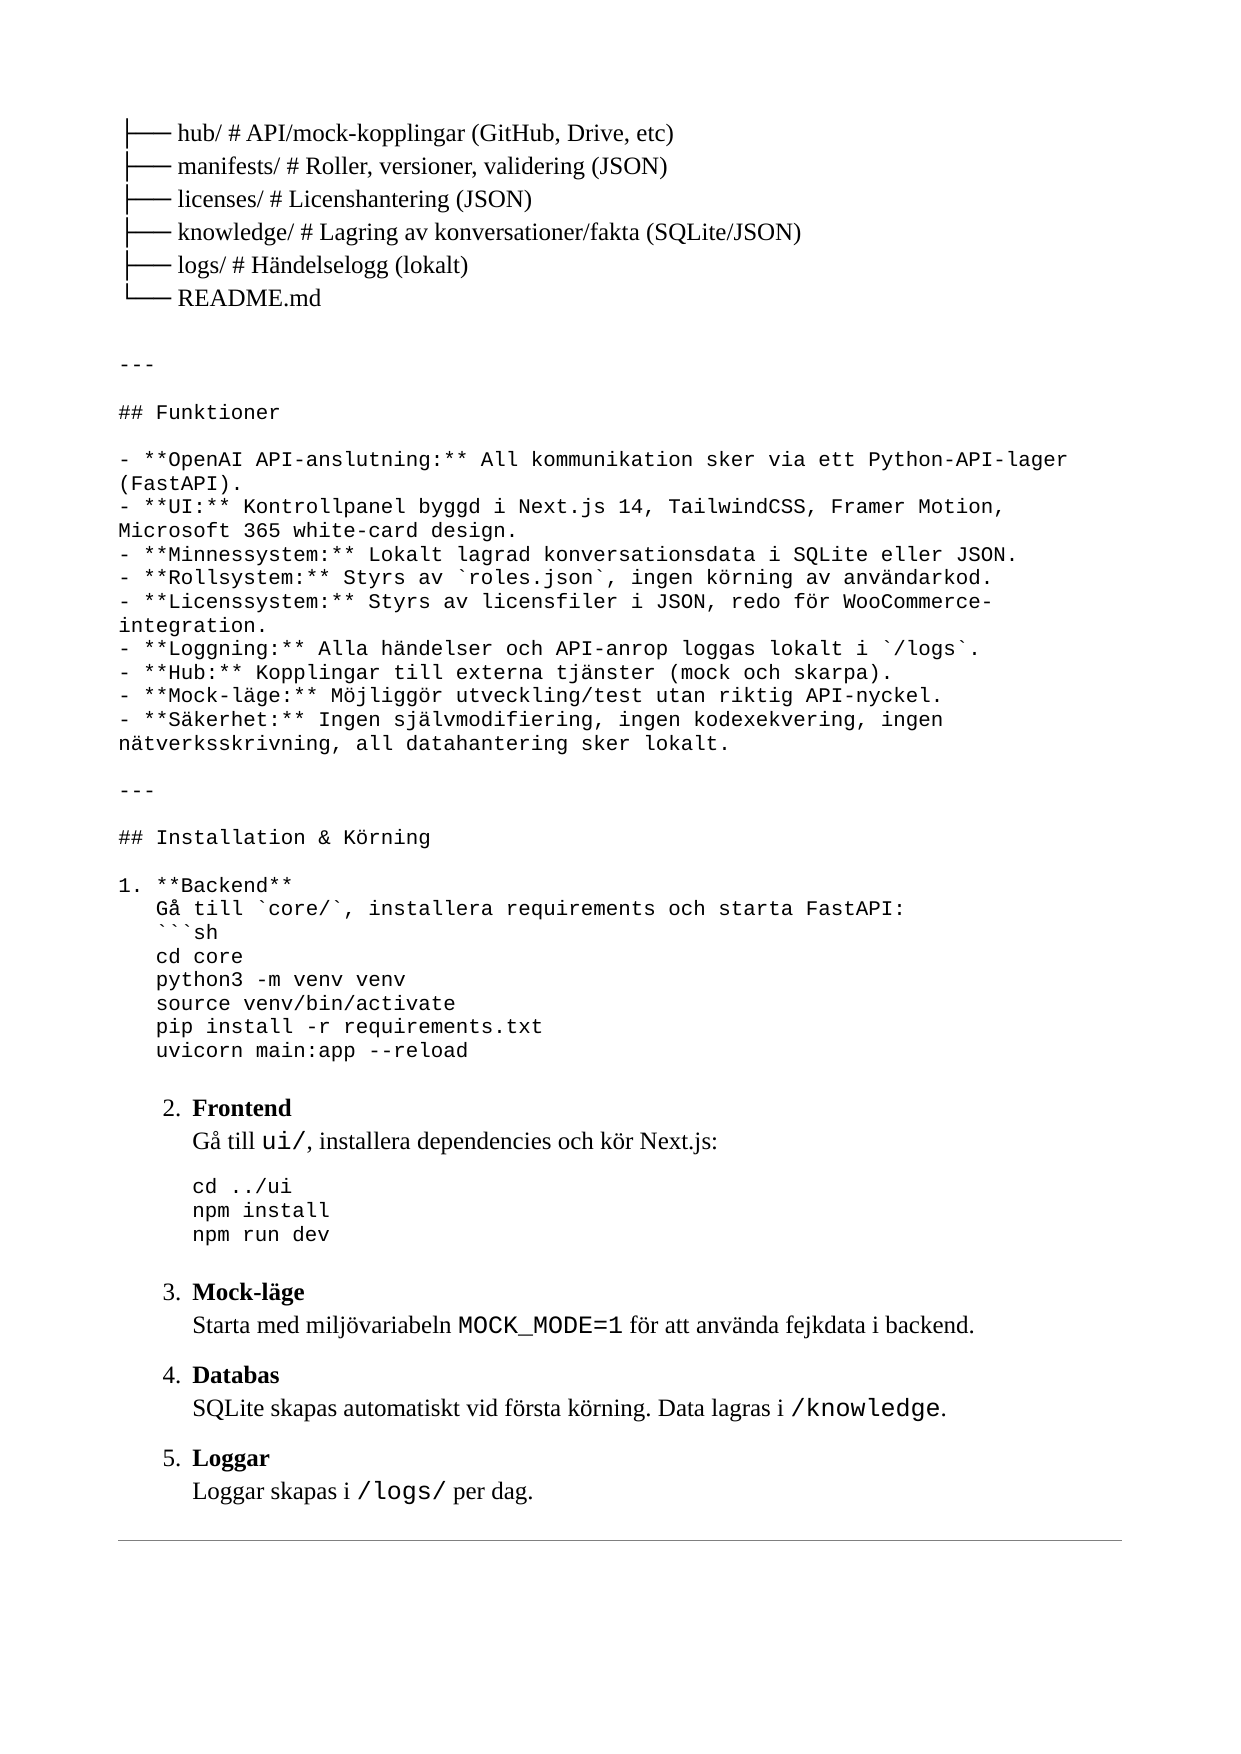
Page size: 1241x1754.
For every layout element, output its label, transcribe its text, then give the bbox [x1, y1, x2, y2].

list npm install [162, 1200, 1122, 1224]
text ├── hub/ # API/mock-kopplingar (GitHub, Drive, etc) ├── manifests/ # Roller, versioner, validering (JSON) ├── licenses/ # Licenshantering (JSON) ├── knowledge/ # Lagring av konversationer/fakta (SQLite/JSON) ├── logs/ # Händelselogg (lokalt) └── README.md [118, 118, 1122, 312]
text - **UI:** Kontrollpanel byggd i Next.js 14, TailwindCSS, Framer Motion, Microsoft 365 white-card design. [118, 496, 1122, 544]
text - **Hub:** Kopplingar till externa tjänster (mock och skarpa). [118, 662, 1122, 686]
text python3 -m venv venv [118, 969, 1122, 993]
text - **Rollsystem:** Styrs av `roles.json`, ingen körning av användarkod. [118, 567, 1122, 591]
text - **Loggning:** Alla händelser och API-anrop loggas lokalt i `/logs`. [118, 638, 1122, 662]
list Mock-läge Starta med miljövariabeln MOCK_MODE=1 för att använda fejkdata i backend. [162, 1277, 1122, 1341]
text ## Funktioner [118, 402, 1122, 425]
text ```sh [118, 922, 1122, 946]
text - **Mock-läge:** Möjliggör utveckling/test utan riktig API-nyckel. [118, 686, 1122, 709]
text pip install -r requirements.txt [118, 1017, 1122, 1040]
text --- [118, 354, 1122, 378]
text - **OpenAI API-anslutning:** All kommunikation sker via ett Python-API-lager (FastAPI). [118, 449, 1122, 496]
list cd ../ui [162, 1176, 1122, 1200]
text ## Installation & Körning [118, 827, 1122, 851]
text - **Säkerhet:** Ingen självmodifiering, ingen kodexekvering, ingen nätverksskrivning, all datahantering sker lokalt. [118, 709, 1122, 756]
list Databas SQLite skapas automatiskt vid första körning. Data lagras i /knowledge. [162, 1360, 1122, 1424]
text cd core [118, 946, 1122, 969]
list npm run dev [162, 1224, 1122, 1247]
text source venv/bin/activate [118, 993, 1122, 1017]
text uvicorn main:app --reload [118, 1040, 1122, 1064]
text 1. **Backend** [118, 875, 1122, 898]
text - **Licenssystem:** Styrs av licensfiler i JSON, redo för WooCommerce-integration. [118, 591, 1122, 638]
text Gå till `core/`, installera requirements och starta FastAPI: [118, 898, 1122, 922]
text - **Minnessystem:** Lokalt lagrad konversationsdata i SQLite eller JSON. [118, 544, 1122, 567]
list Loggar Loggar skapas i /logs/ per dag. [162, 1443, 1122, 1507]
text --- [118, 780, 1122, 804]
list Frontend Gå till ui/, installera dependencies och kör Next.js: [162, 1093, 1122, 1157]
